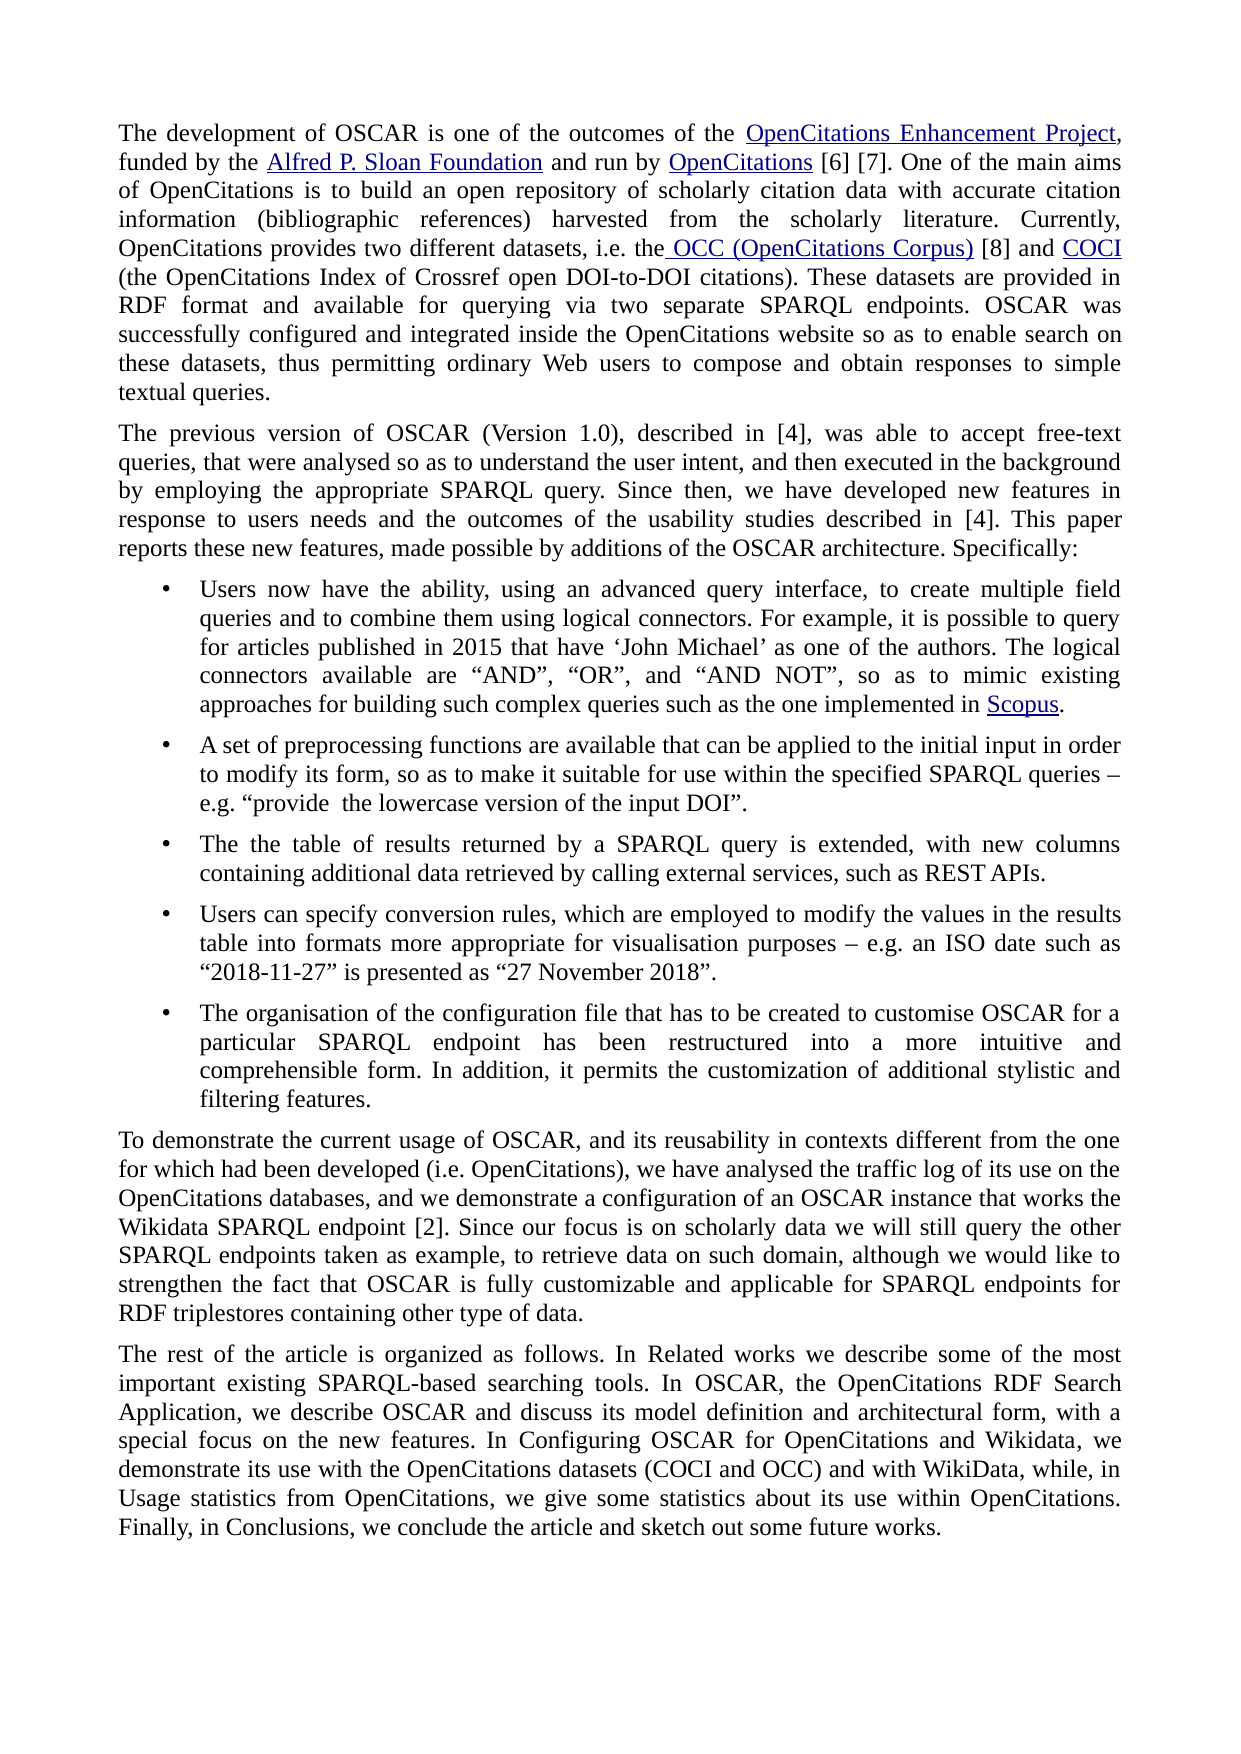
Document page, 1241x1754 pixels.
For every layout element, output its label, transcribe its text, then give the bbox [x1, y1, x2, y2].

text The rest of the article is organized as follows. In Related works we describe some of the most important existing SPARQL-based searching tools. In OSCAR, the OpenCitations RDF Search Application, we describe OSCAR and discuss its model definition and architectural form, with a special focus on the new features. In Configuring OSCAR for OpenCitations and Wikidata, we demonstrate its use with the OpenCitations datasets (COCI and OCC) and with WikiData, while, in Usage statistics from OpenCitations, we give some statistics about its use within OpenCitations. Finally, in Conclusions, we conclude the article and sketch out some future works. [118, 1339, 1122, 1541]
list Users can specify conversion rules, which are employed to modify the values in the results table into formats more appropriate for visualisation purposes – e.g. an ISO date such as “2018-11-27” is presented as “27 November 2018”. [162, 899, 1122, 986]
list The the table of results returned by a SPARQL query is extended, with new columns containing additional data retrieved by calling external services, such as REST APIs. [162, 829, 1122, 887]
text To demonstrate the current usage of OSCAR, and its reusability in contexts different from the one for which had been developed (i.e. OpenCitations), we have analysed the traffic log of its use on the OpenCitations databases, and we demonstrate a configuration of an OSCAR instance that works the Wikidata SPARQL endpoint [2]. Since our focus is on scholarly data we will still query the other SPARQL endpoints taken as example, to retrieve data on such domain, although we would like to strengthen the fact that OSCAR is fully customizable and applicable for SPARQL endpoints for RDF triplestores containing other type of data. [118, 1126, 1122, 1327]
text The development of OSCAR is one of the outcomes of the OpenCitations Enhancement Project, funded by the Alfred P. Sloan Foundation and run by OpenCitations [6] [7]. One of the main aims of OpenCitations is to build an open repository of scholarly citation data with accurate citation information (bibliographic references) harvested from the scholarly literature. Currently, OpenCitations provides two different datasets, i.e. the OCC (OpenCitations Corpus) [8] and COCI (the OpenCitations Index of Crossref open DOI-to-DOI citations). These datasets are provided in RDF format and available for querying via two separate SPARQL endpoints. OSCAR was successfully configured and integrated inside the OpenCitations website so as to enable search on these datasets, thus permitting ordinary Web users to compose and obtain responses to simple textual queries. [118, 118, 1122, 406]
list The organisation of the configuration file that has to be created to customise OSCAR for a particular SPARQL endpoint has been restructured into a more intuitive and comprehensible form. In addition, it permits the customization of additional stylistic and filtering features. [162, 998, 1122, 1113]
list A set of preprocessing functions are available that can be applied to the initial input in order to modify its form, so as to make it suitable for use within the specified SPARQL queries – e.g. “provide the lowercase version of the input DOI”. [162, 731, 1122, 817]
text The previous version of OSCAR (Version 1.0), described in [4], was able to accept free-text queries, that were analysed so as to understand the user intent, and then executed in the background by employing the appropriate SPARQL query. Since then, we have developed new features in response to users needs and the outcomes of the usability studies described in [4]. This paper reports these new features, made possible by additions of the OSCAR architecture. Specifically: [118, 418, 1122, 562]
list Users now have the ability, using an advanced query interface, to create multiple field queries and to combine them using logical connectors. For example, it is possible to query for articles published in 2015 that have ‘John Michael’ as one of the authors. The logical connectors available are “AND”, “OR”, and “AND NOT”, so as to mimic existing approaches for building such complex queries such as the one implemented in Scopus. [162, 574, 1122, 718]
